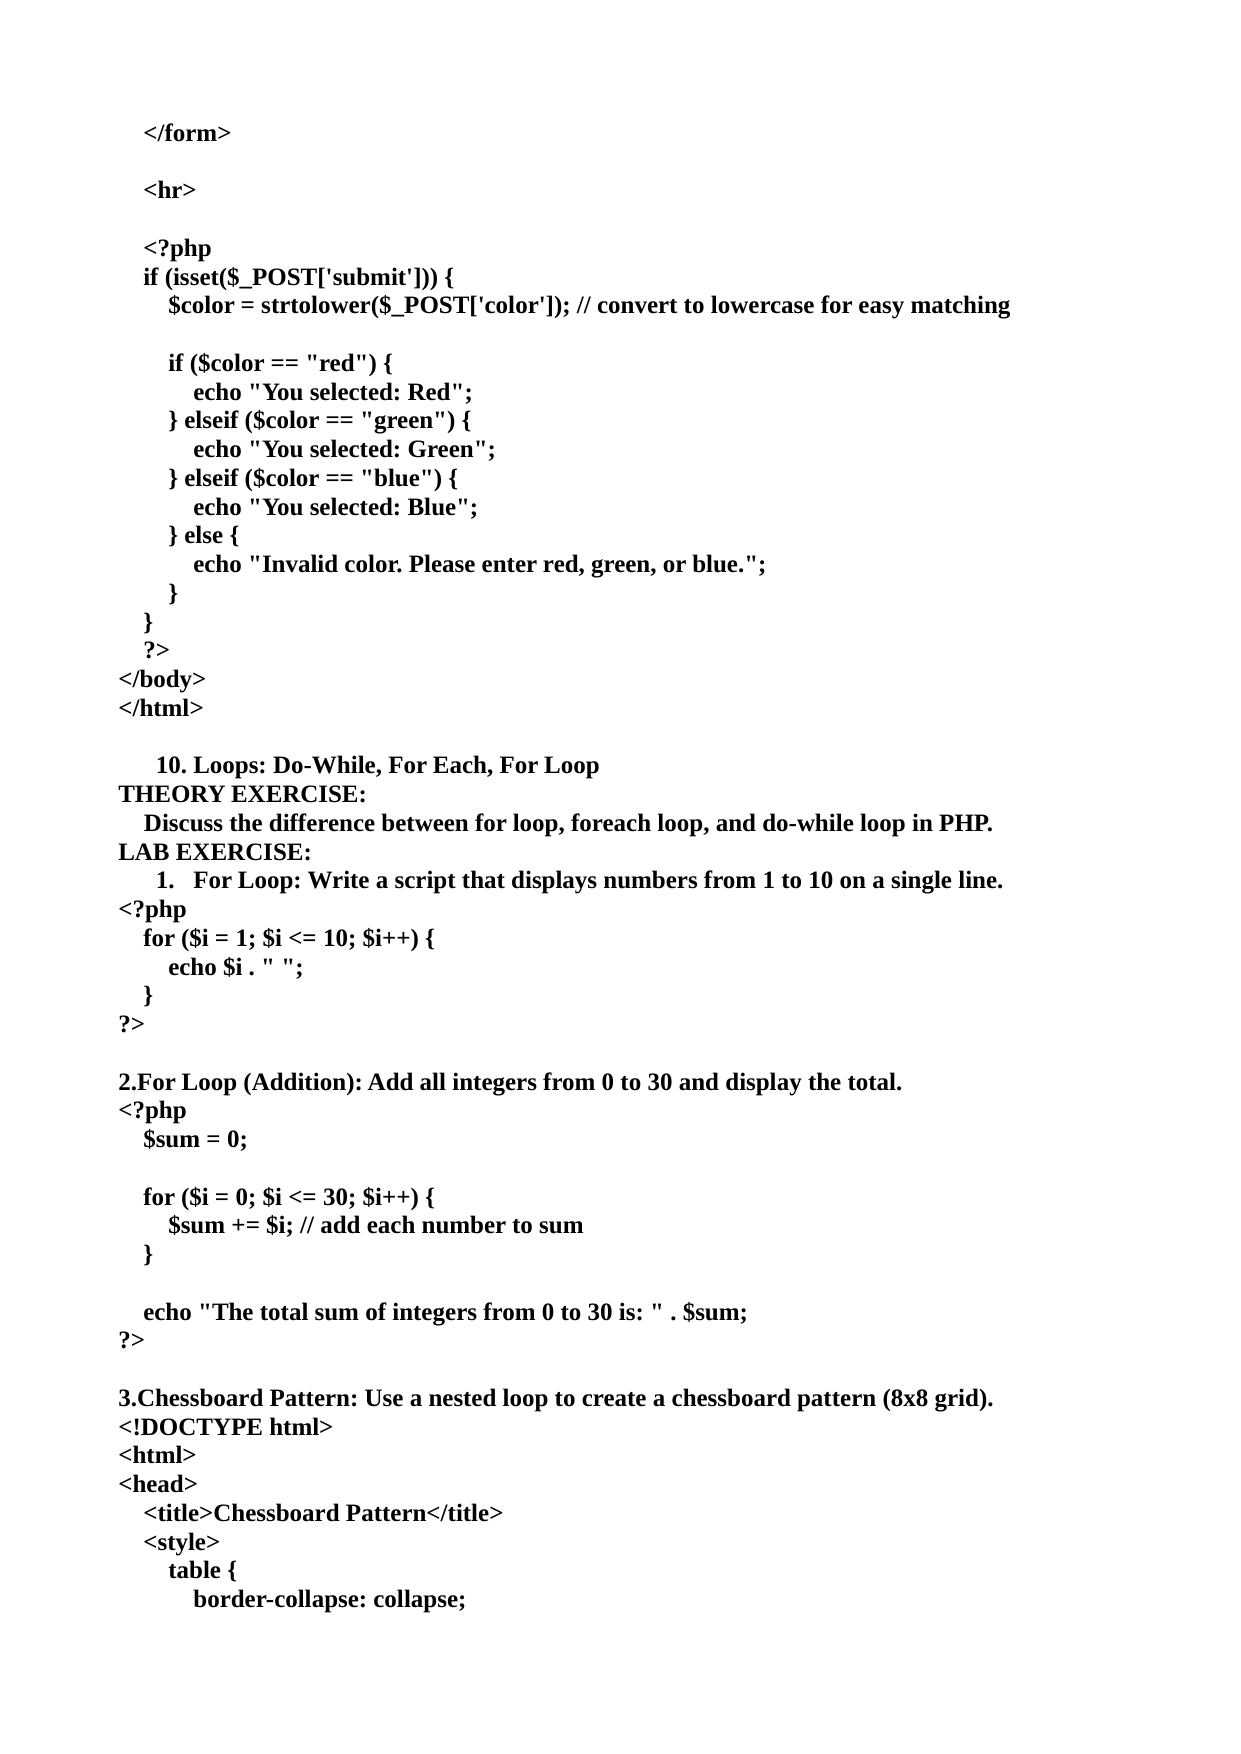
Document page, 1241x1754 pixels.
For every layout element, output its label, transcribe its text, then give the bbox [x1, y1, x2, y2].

text ?> [118, 1009, 1122, 1038]
list Loops: Do-While, For Each, For Loop [156, 751, 1122, 779]
text <!DOCTYPE html> [118, 1412, 1122, 1441]
text } [118, 981, 1122, 1009]
text } elseif ($color == "green") { [118, 406, 1122, 434]
text </body> [118, 664, 1122, 693]
text THEORY EXERCISE: [118, 779, 1122, 808]
text ?> [118, 636, 1122, 664]
text </form> [118, 118, 1122, 147]
text } [118, 578, 1122, 607]
text ?> [118, 1326, 1122, 1354]
text $color = strtolower($_POST['color']); // convert to lowercase for easy matching [118, 291, 1122, 319]
text LAB EXERCISE: [118, 837, 1122, 866]
text border-collapse: collapse; [118, 1584, 1122, 1613]
text echo "You selected: Green"; [118, 434, 1122, 463]
text <head> [118, 1469, 1122, 1498]
text } [118, 607, 1122, 636]
text echo "You selected: Blue"; [118, 492, 1122, 521]
text 3.Chessboard Pattern: Use a nested loop to create a chessboard pattern (8x8 grid). [118, 1383, 1122, 1412]
text echo "The total sum of integers from 0 to 30 is: " . $sum; [118, 1297, 1122, 1326]
text $sum = 0; [118, 1124, 1122, 1153]
text  Discuss the difference between for loop, foreach loop, and do-while loop in PHP. [118, 808, 1122, 837]
list For Loop: Write a script that displays numbers from 1 to 10 on a single line. [156, 866, 1122, 894]
text if ($color == "red") { [118, 348, 1122, 377]
text $sum += $i; // add each number to sum [118, 1211, 1122, 1239]
text 2.For Loop (Addition): Add all integers from 0 to 30 and display the total. [118, 1067, 1122, 1096]
text <style> [118, 1527, 1122, 1556]
text } elseif ($color == "blue") { [118, 463, 1122, 492]
text <html> [118, 1441, 1122, 1469]
text echo $i . " "; [118, 952, 1122, 981]
text if (isset($_POST['submit'])) { [118, 262, 1122, 291]
text } else { [118, 521, 1122, 549]
text table { [118, 1556, 1122, 1584]
text <hr> [118, 176, 1122, 204]
text echo "Invalid color. Please enter red, green, or blue."; [118, 549, 1122, 578]
text <?php [118, 233, 1122, 262]
text for ($i = 0; $i <= 30; $i++) { [118, 1182, 1122, 1211]
text <?php [118, 894, 1122, 923]
text } [118, 1239, 1122, 1268]
text <?php [118, 1096, 1122, 1124]
text </html> [118, 693, 1122, 722]
text for ($i = 1; $i <= 10; $i++) { [118, 923, 1122, 952]
text echo "You selected: Red"; [118, 377, 1122, 406]
text <title>Chessboard Pattern</title> [118, 1498, 1122, 1527]
